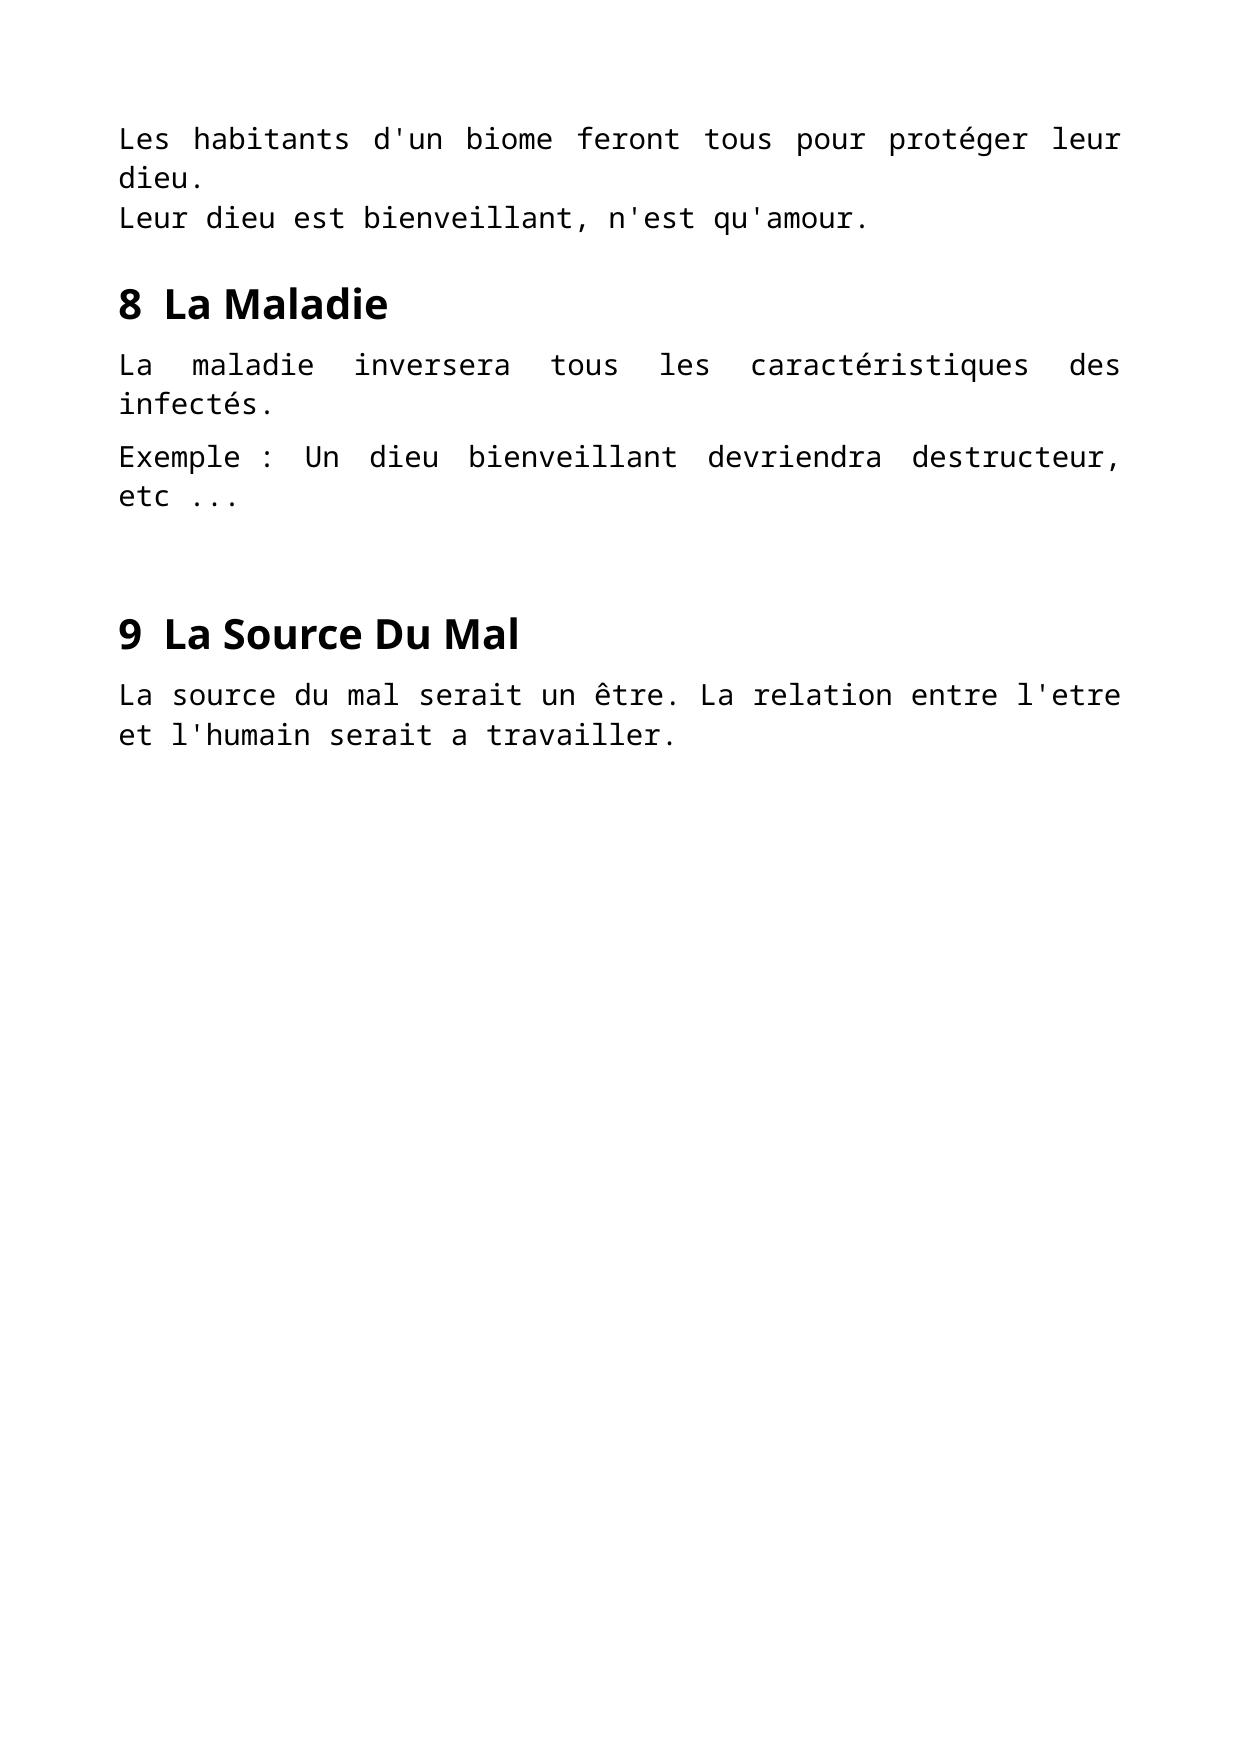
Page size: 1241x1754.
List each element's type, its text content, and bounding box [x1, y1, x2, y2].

subtitle La maladie [118, 275, 1122, 331]
text Exemple : Un dieu bienveillant devriendra destructeur, etc ... [118, 436, 1122, 515]
text La source du mal serait un être. La relation entre l'etre et l'humain serait a travailler. [118, 674, 1122, 753]
text Les habitants d'un biome feront tous pour protéger leur dieu. Leur dieu est bienveillant, n'est qu'amour. [118, 118, 1122, 237]
subtitle La source du mal [118, 605, 1122, 662]
text La maladie inversera tous les caractéristiques des infectés. [118, 344, 1122, 423]
